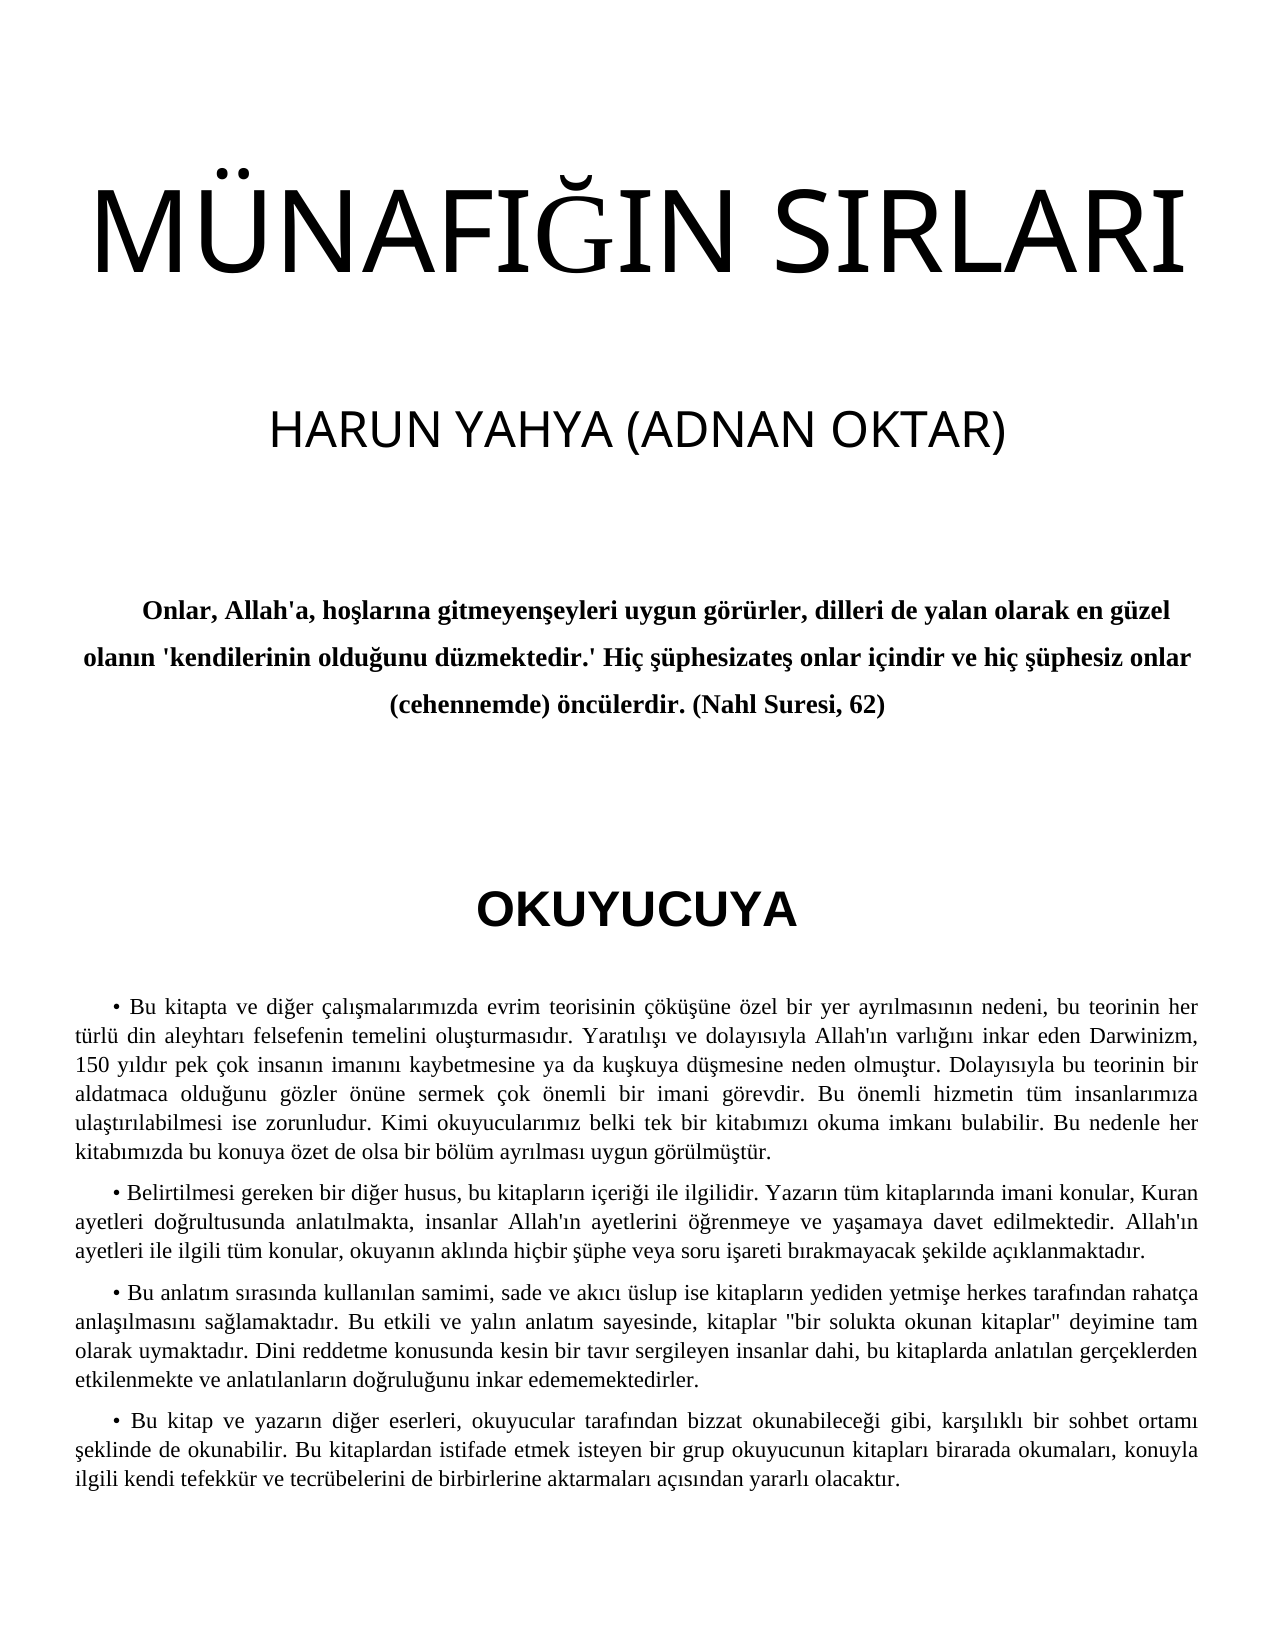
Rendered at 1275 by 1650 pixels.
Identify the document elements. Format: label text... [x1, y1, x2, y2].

text • Bu kitapta ve diğer çalışmalarımızda evrim teorisinin çöküşüne özel bir yer ayrılmasının nedeni, bu teorinin her türlü din aleyhtarı felsefenin temelini oluşturmasıdır. Yaratılışı ve dolayısıyla Allah'ın varlığını inkar eden Darwinizm, 150 yıldır pek çok insanın imanını kaybetmesine ya da kuşkuya düşmesine neden olmuştur. Dolayısıyla bu teorinin bir aldatmaca olduğunu gözler önüne sermek çok önemli bir imani görevdir. Bu önemli hizmetin tüm insanlarımıza ulaştırılabilmesi ise zorunludur. Kimi okuyucularımız belki tek bir kitabımızı okuma imkanı bulabilir. Bu nedenle her kitabımızda bu konuya özet de olsa bir bölüm ayrılması uygun görülmüştür. [75, 993, 1200, 1164]
text • Belirtilmesi gereken bir diğer husus, bu kitapların içeriği ile ilgilidir. Yazarın tüm kitaplarında imani konular, Kuran ayetleri doğrultusunda anlatılmakta, insanlar Allah'ın ayetlerini öğrenmeye ve yaşamaya davet edilmektedir. Allah'ın ayetleri ile ilgili tüm konular, okuyanın aklında hiçbir şüphe veya soru işareti bırakmayacak şekilde açıklanmaktadır. [75, 1179, 1200, 1264]
subtitle OKUYUCUYA [75, 879, 1200, 937]
text HARUN YAHYA (ADNAN OKTAR) [75, 394, 1200, 462]
title MÜNAFIĞIN SIRLARI [75, 150, 1200, 306]
text • Bu anlatım sırasında kullanılan samimi, sade ve akıcı üslup ise kitapların yediden yetmişe herkes tarafından rahatça anlaşılmasını sağlamaktadır. Bu etkili ve yalın anlatım sayesinde, kitaplar "bir solukta okunan kitaplar" deyimine tam olarak uymaktadır. Dini reddetme konusunda kesin bir tavır sergileyen insanlar dahi, bu kitaplarda anlatılan gerçeklerden etkilenmekte ve anlatılanların doğruluğunu inkar edememektedirler. [75, 1279, 1200, 1392]
text • Bu kitap ve yazarın diğer eserleri, okuyucular tarafından bizzat okunabileceği gibi, karşılıklı bir sohbet ortamı şeklinde de okunabilir. Bu kitaplardan istifade etmek isteyen bir grup okuyucunun kitapları birarada okumaları, konuyla ilgili kendi tefekkür ve tecrübelerini de birbirlerine aktarmaları açısından yararlı olacaktır. [75, 1407, 1200, 1491]
text Onlar, Allah'a, hoşlarına gitmeyenşeyleri uygun görürler, dilleri de yalan olarak en güzel olanın 'kendilerinin olduğunu düzmektedir.' Hiç şüphesizateş onlar içindir ve hiç şüphesiz onlar (cehennemde) öncülerdir. (Nahl Suresi, 62) [75, 594, 1200, 719]
